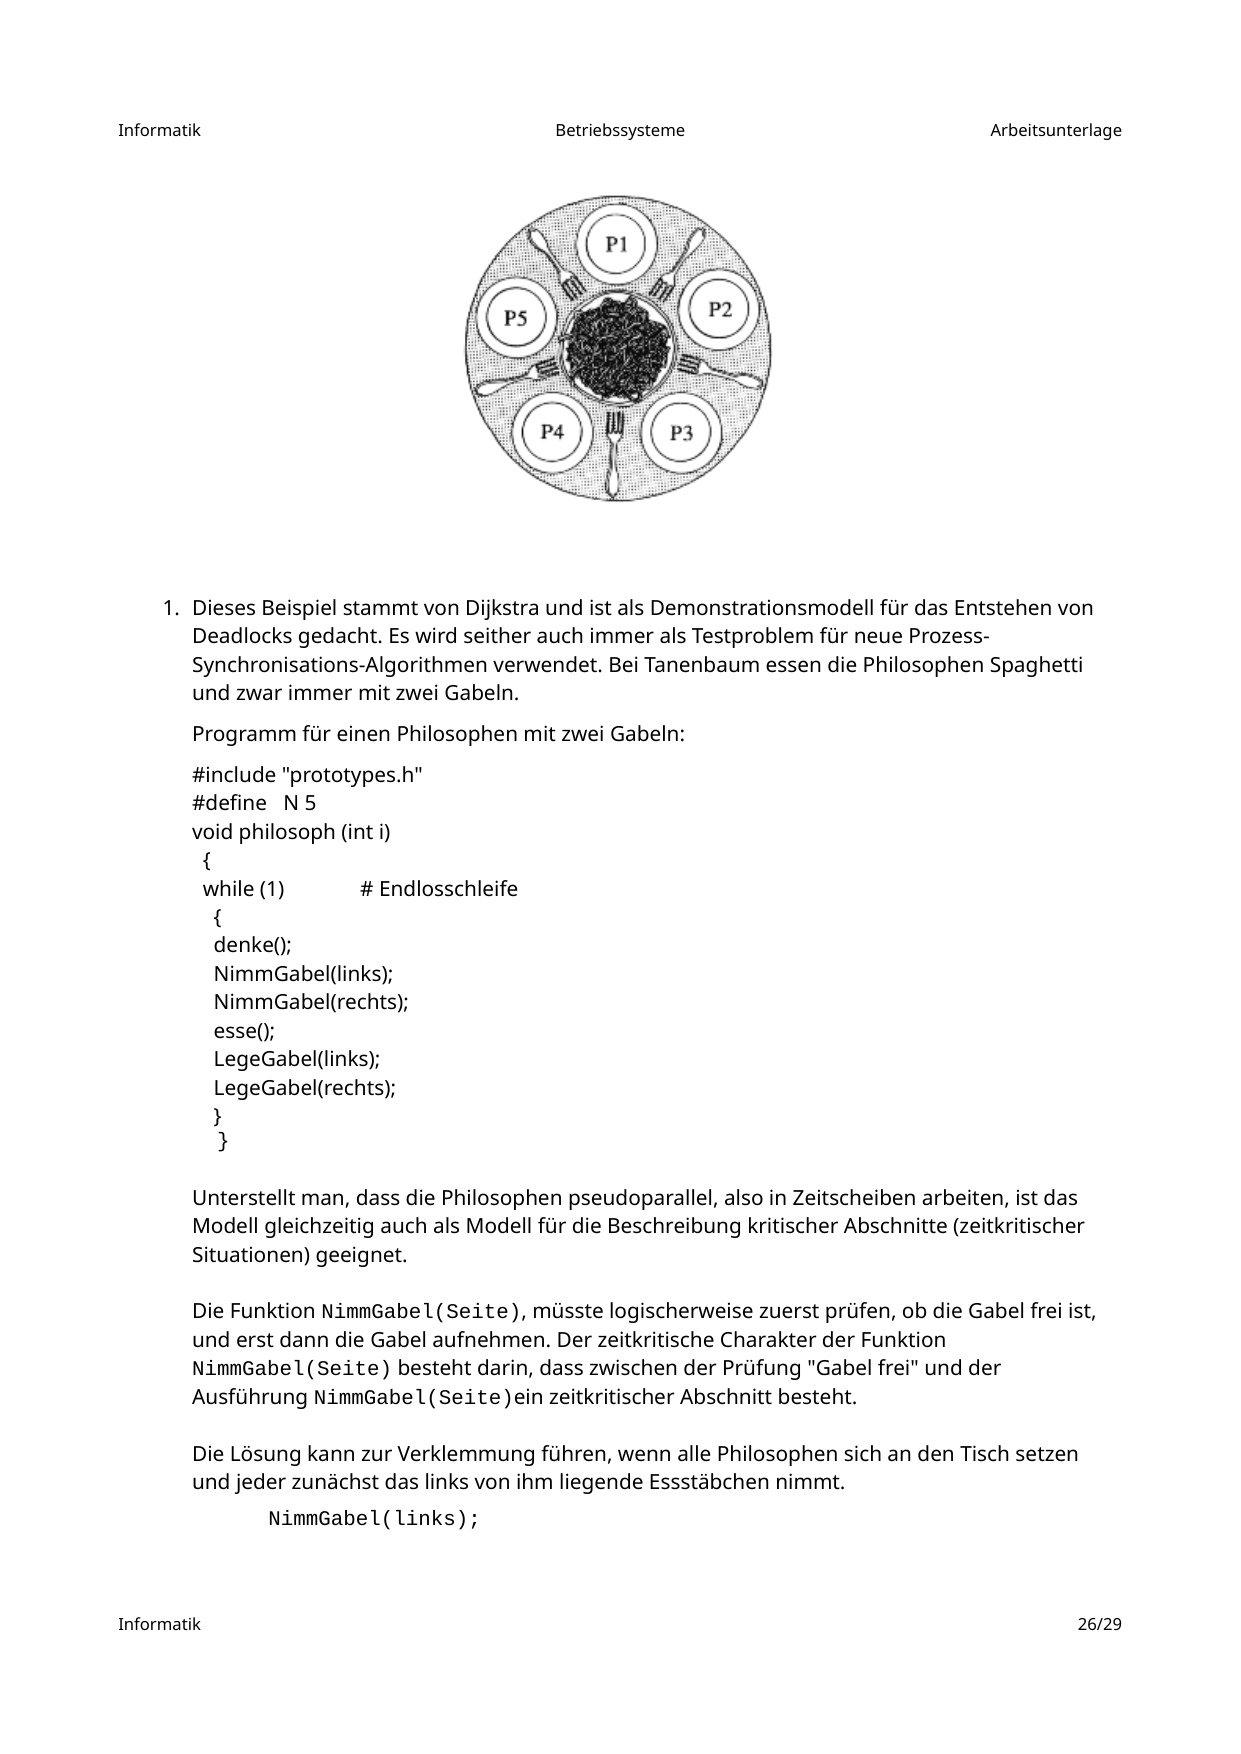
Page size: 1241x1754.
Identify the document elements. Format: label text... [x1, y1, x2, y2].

list #include "prototypes.h" [162, 760, 1122, 788]
list LegeGabel(rechts); [162, 1073, 1122, 1101]
list { [162, 845, 1122, 874]
list } [162, 1101, 1122, 1130]
list NimmGabel(rechts); [162, 987, 1122, 1016]
text NimmGabel(links); [118, 1508, 1122, 1532]
list LegeGabel(links); [162, 1044, 1122, 1073]
list Programm für einen Philosophen mit zwei Gabeln: [162, 719, 1122, 747]
list { [162, 902, 1122, 931]
list NimmGabel(links); [162, 959, 1122, 987]
list void philosoph (int i) [162, 817, 1122, 845]
list } [162, 1130, 1122, 1153]
list #define N 5 [162, 788, 1122, 817]
list Dieses Beispiel stammt von Dijkstra und ist als Demonstrationsmodell für das Entstehen von Deadlocks gedacht. Es wird seither auch immer als Testproblem für neue Prozess-Synchronisations-Algorithmen verwendet. Bei Tanenbaum essen die Philosophen Spaghetti und zwar immer mit zwei Gabeln. [162, 593, 1122, 707]
picture [453, 182, 787, 511]
list esse(); [162, 1016, 1122, 1044]
list while (1) # Endlosschleife [162, 874, 1122, 902]
list denke(); [162, 931, 1122, 959]
list Unterstellt man, dass die Philosophen pseudoparallel, also in Zeitscheiben arbeiten, ist das Modell gleichzeitig auch als Modell für die Beschreibung kritischer Abschnitte (zeitkritischer Situationen) geeignet. Die Funktion NimmGabel(Seite), müsste logischerweise zuerst prüfen, ob die Gabel frei ist, und erst dann die Gabel aufnehmen. Der zeitkritische Charakter der Funktion NimmGabel(Seite) besteht darin, dass zwischen der Prüfung "Gabel frei" und der Ausführung NimmGabel(Seite)ein zeitkritischer Abschnitt besteht. Die Lösung kann zur Verklemmung führen, wenn alle Philosophen sich an den Tisch setzen und jeder zunächst das links von ihm liegende Essstäbchen nimmt. [162, 1183, 1122, 1496]
